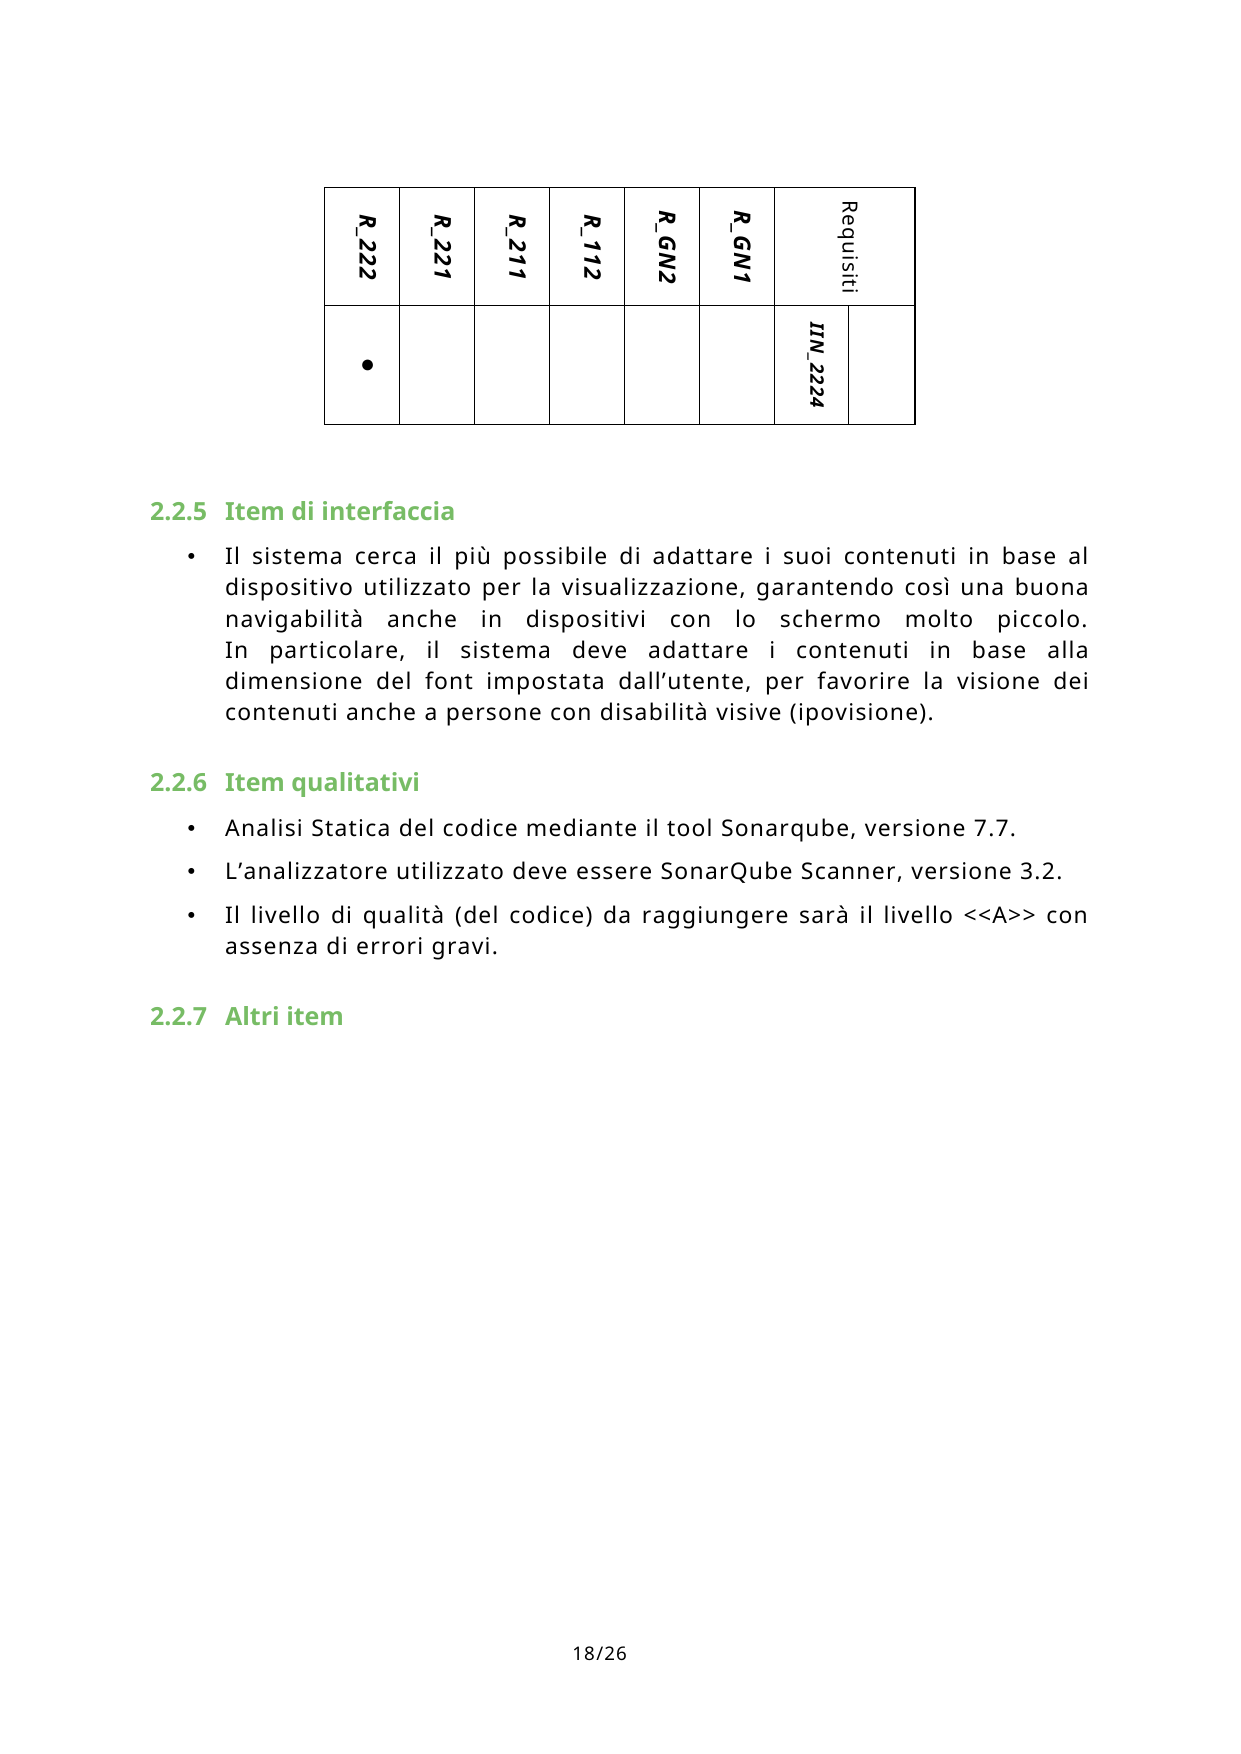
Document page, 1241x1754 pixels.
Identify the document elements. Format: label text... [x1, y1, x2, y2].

table_cell IIN_2224 [775, 306, 848, 424]
table_cell [849, 306, 914, 424]
table_header R_GN2 [625, 188, 699, 305]
table_header Requisiti [775, 188, 914, 305]
subtitle Item qualitativi [150, 765, 1090, 799]
table_cell [550, 306, 624, 424]
subtitle Altri item [150, 999, 1090, 1033]
table_header R_221 [400, 188, 474, 305]
table_header R_112 [550, 188, 624, 305]
table_cell [475, 306, 549, 424]
list Analisi Statica del codice mediante il tool Sonarqube, versione 7.7. [187, 812, 1090, 843]
table_cell [400, 306, 474, 424]
list Il sistema cerca il più possibile di adattare i suoi contenuti in base al dispositivo utilizzato per la visualizzazione, garantendo così una buona navigabilità anche in dispositivi con lo schermo molto piccolo. In particolare, il sistema deve adattare i contenuti in base alla dimensione del font impostata dall’utente, per favorire la visione dei contenuti anche a persone con disabilità visive (ipovisione). [187, 540, 1090, 727]
table_cell ● [325, 306, 399, 424]
table_header R_211 [475, 188, 549, 305]
table_header R_222 [325, 188, 399, 305]
table_header R_GN1 [700, 188, 774, 305]
list Il livello di qualità (del codice) da raggiungere sarà il livello <<A>> con assenza di errori gravi. [187, 899, 1090, 962]
list L’analizzatore utilizzato deve essere SonarQube Scanner, versione 3.2. [187, 855, 1090, 887]
table_cell [700, 306, 774, 424]
subtitle Item di interfaccia [150, 493, 1090, 527]
table_cell [625, 306, 699, 424]
